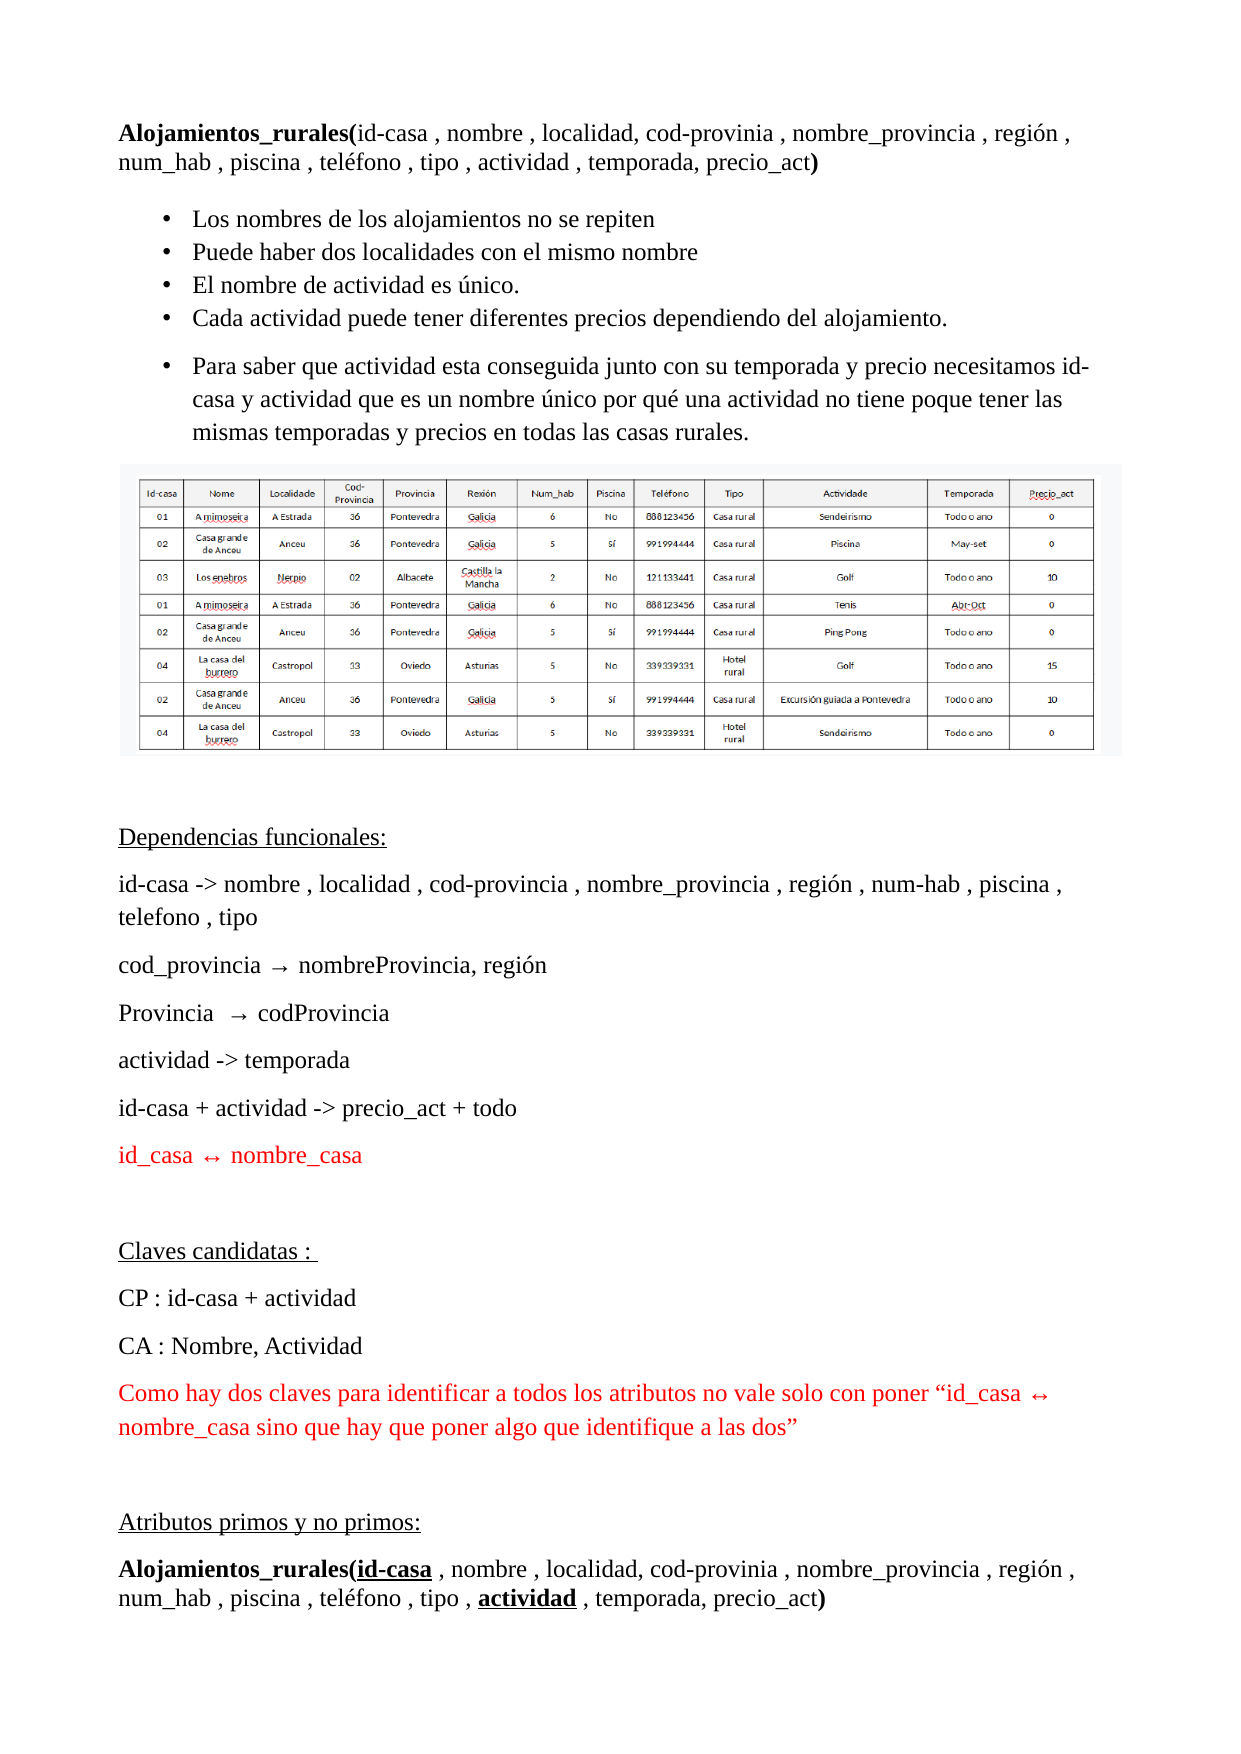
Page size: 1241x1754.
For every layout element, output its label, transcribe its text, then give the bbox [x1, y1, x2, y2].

text CA : Nombre, Actividad [118, 1331, 1122, 1360]
list Cada actividad puede tener diferentes precios dependiendo del alojamiento. [162, 303, 1122, 332]
text Atributos primos y no primos: [118, 1507, 1122, 1536]
list El nombre de actividad es único. [162, 270, 1122, 299]
text Claves candidatas : [118, 1236, 1122, 1264]
text Alojamientos_rurales(id-casa , nombre , localidad, cod-provinia , nombre_provincia , región , num_hab , piscina , teléfono , tipo , actividad , temporada, precio_act) [118, 1554, 1122, 1612]
text Alojamientos_rurales(id-casa , nombre , localidad, cod-provinia , nombre_provincia , región , num_hab , piscina , teléfono , tipo , actividad , temporada, precio_act) [118, 118, 1122, 176]
list Los nombres de los alojamientos no se repiten [162, 204, 1122, 233]
list Para saber que actividad esta conseguida junto con su temporada y precio necesitamos id-casa y actividad que es un nombre único por qué una actividad no tiene poque tener las mismas temporadas y precios en todas las casas rurales. [162, 351, 1122, 446]
text actividad -> temporada [118, 1045, 1122, 1074]
picture [118, 464, 1123, 756]
list Puede haber dos localidades con el mismo nombre [162, 237, 1122, 266]
text id-casa -> nombre , localidad , cod-provincia , nombre_provincia , región , num-hab , piscina , telefono , tipo [118, 869, 1122, 931]
text Como hay dos claves para identificar a todos los atributos no vale solo con poner “id_casa ↔ nombre_casa sino que hay que poner algo que identifique a las dos” [118, 1378, 1122, 1440]
text CP : id-casa + actividad [118, 1283, 1122, 1312]
text id-casa + actividad -> precio_act + todo [118, 1093, 1122, 1122]
text id_casa ↔ nombre_casa [118, 1141, 1122, 1169]
text cod_provincia → nombreProvincia, región [118, 950, 1122, 979]
text Provincia → codProvincia [118, 998, 1122, 1026]
text Dependencias funcionales: [118, 822, 1122, 851]
